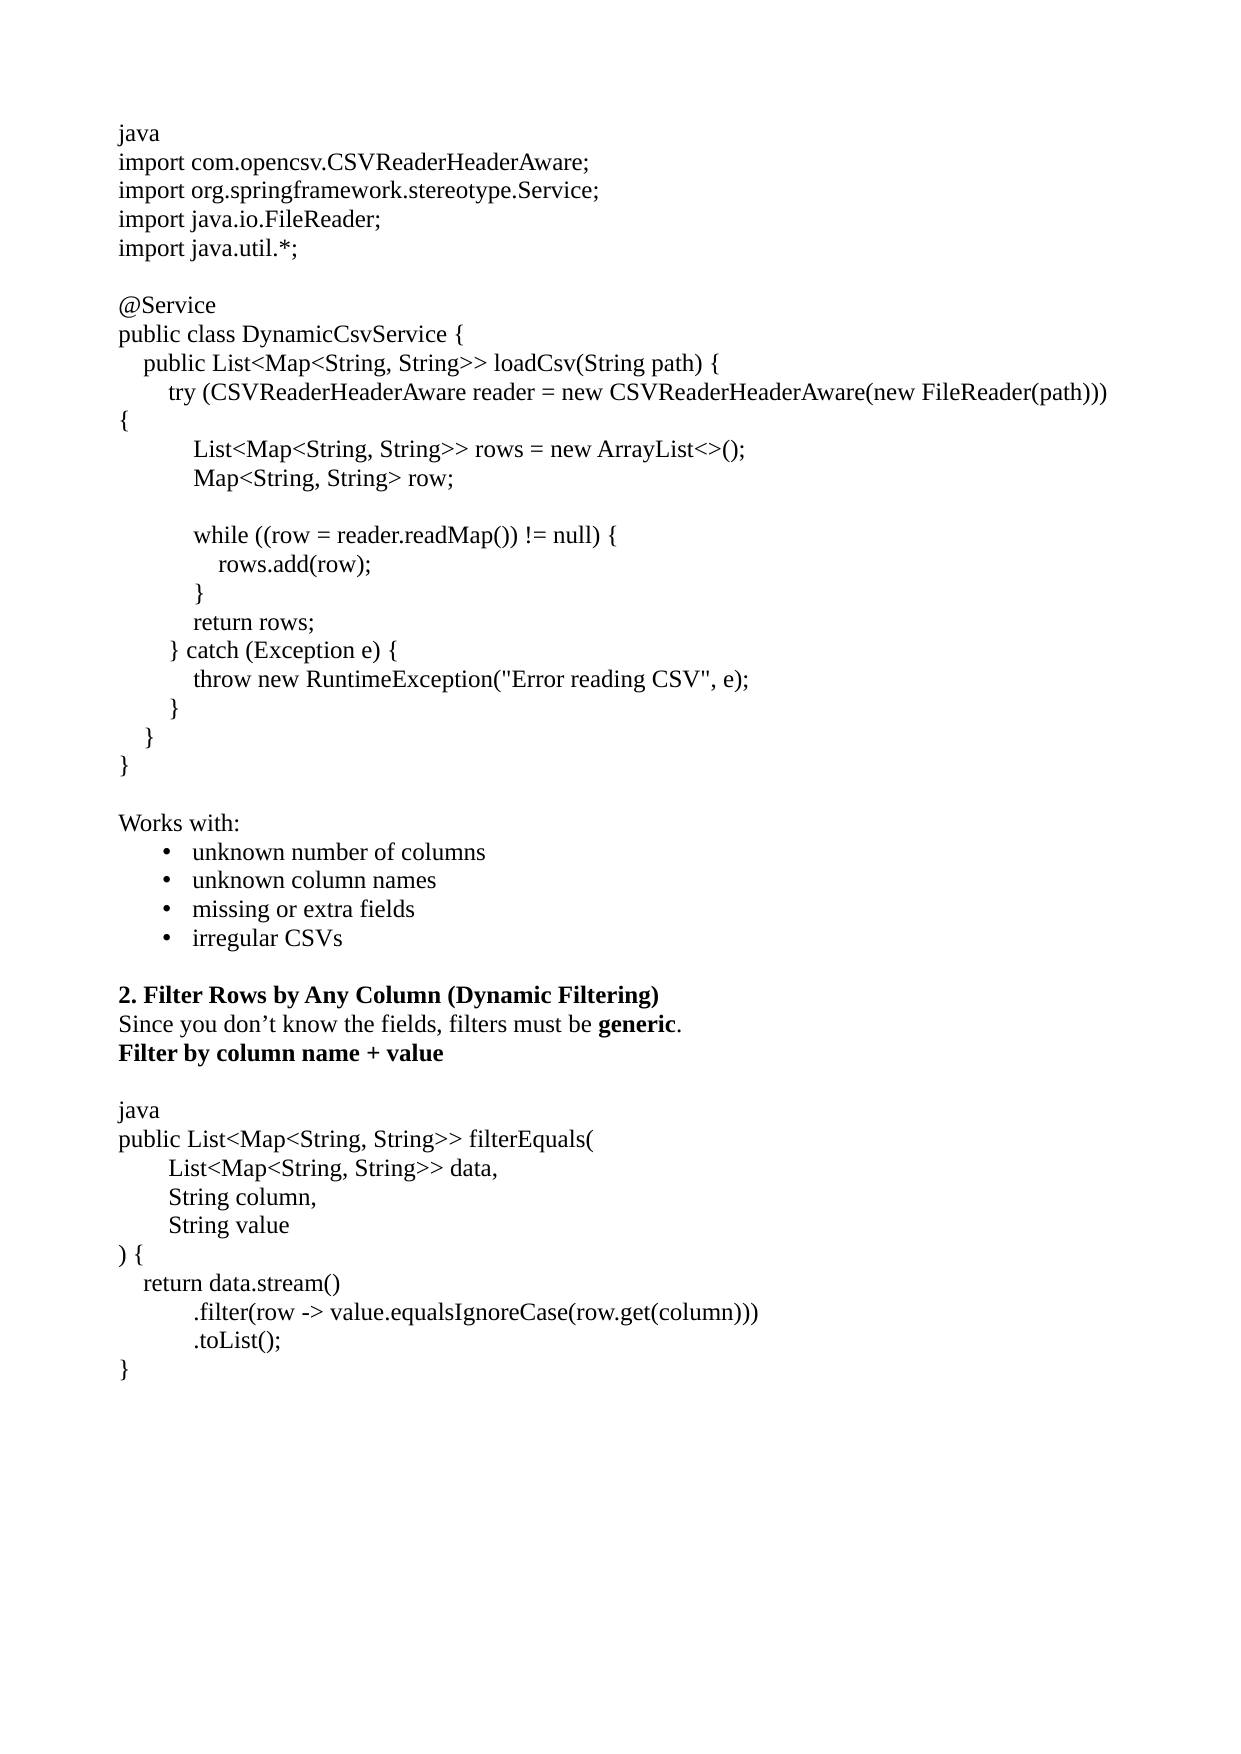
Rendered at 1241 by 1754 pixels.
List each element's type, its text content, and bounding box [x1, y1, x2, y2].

text public List<Map<String, String>> filterEquals( List<Map<String, String>> data, String column, String value ) { return data.stream() .filter(row -> value.equalsIgnoreCase(row.get(column))) .toList(); } [118, 1124, 1122, 1383]
text import com.opencsv.CSVReaderHeaderAware; import org.springframework.stereotype.Service; import java.io.FileReader; import java.util.*; @Service public class DynamicCsvService { public List<Map<String, String>> loadCsv(String path) { try (CSVReaderHeaderAware reader = new CSVReaderHeaderAware(new FileReader(path))) { List<Map<String, String>> rows = new ArrayList<>(); Map<String, String> row; while ((row = reader.readMap()) != null) { rows.add(row); } return rows; } catch (Exception e) { throw new RuntimeException("Error reading CSV", e); } } } [118, 147, 1122, 779]
text Filter by column name + value [118, 1038, 1122, 1067]
text Since you don’t know the fields, filters must be generic. [118, 1009, 1122, 1038]
list unknown column names [162, 866, 1122, 894]
text Works with: [118, 779, 1122, 837]
text java [118, 1096, 1122, 1124]
list unknown number of columns [162, 837, 1122, 866]
text 2. Filter Rows by Any Column (Dynamic Filtering) [118, 981, 1122, 1009]
text java [118, 118, 1122, 147]
list irregular CSVs [162, 923, 1122, 952]
list missing or extra fields [162, 894, 1122, 923]
